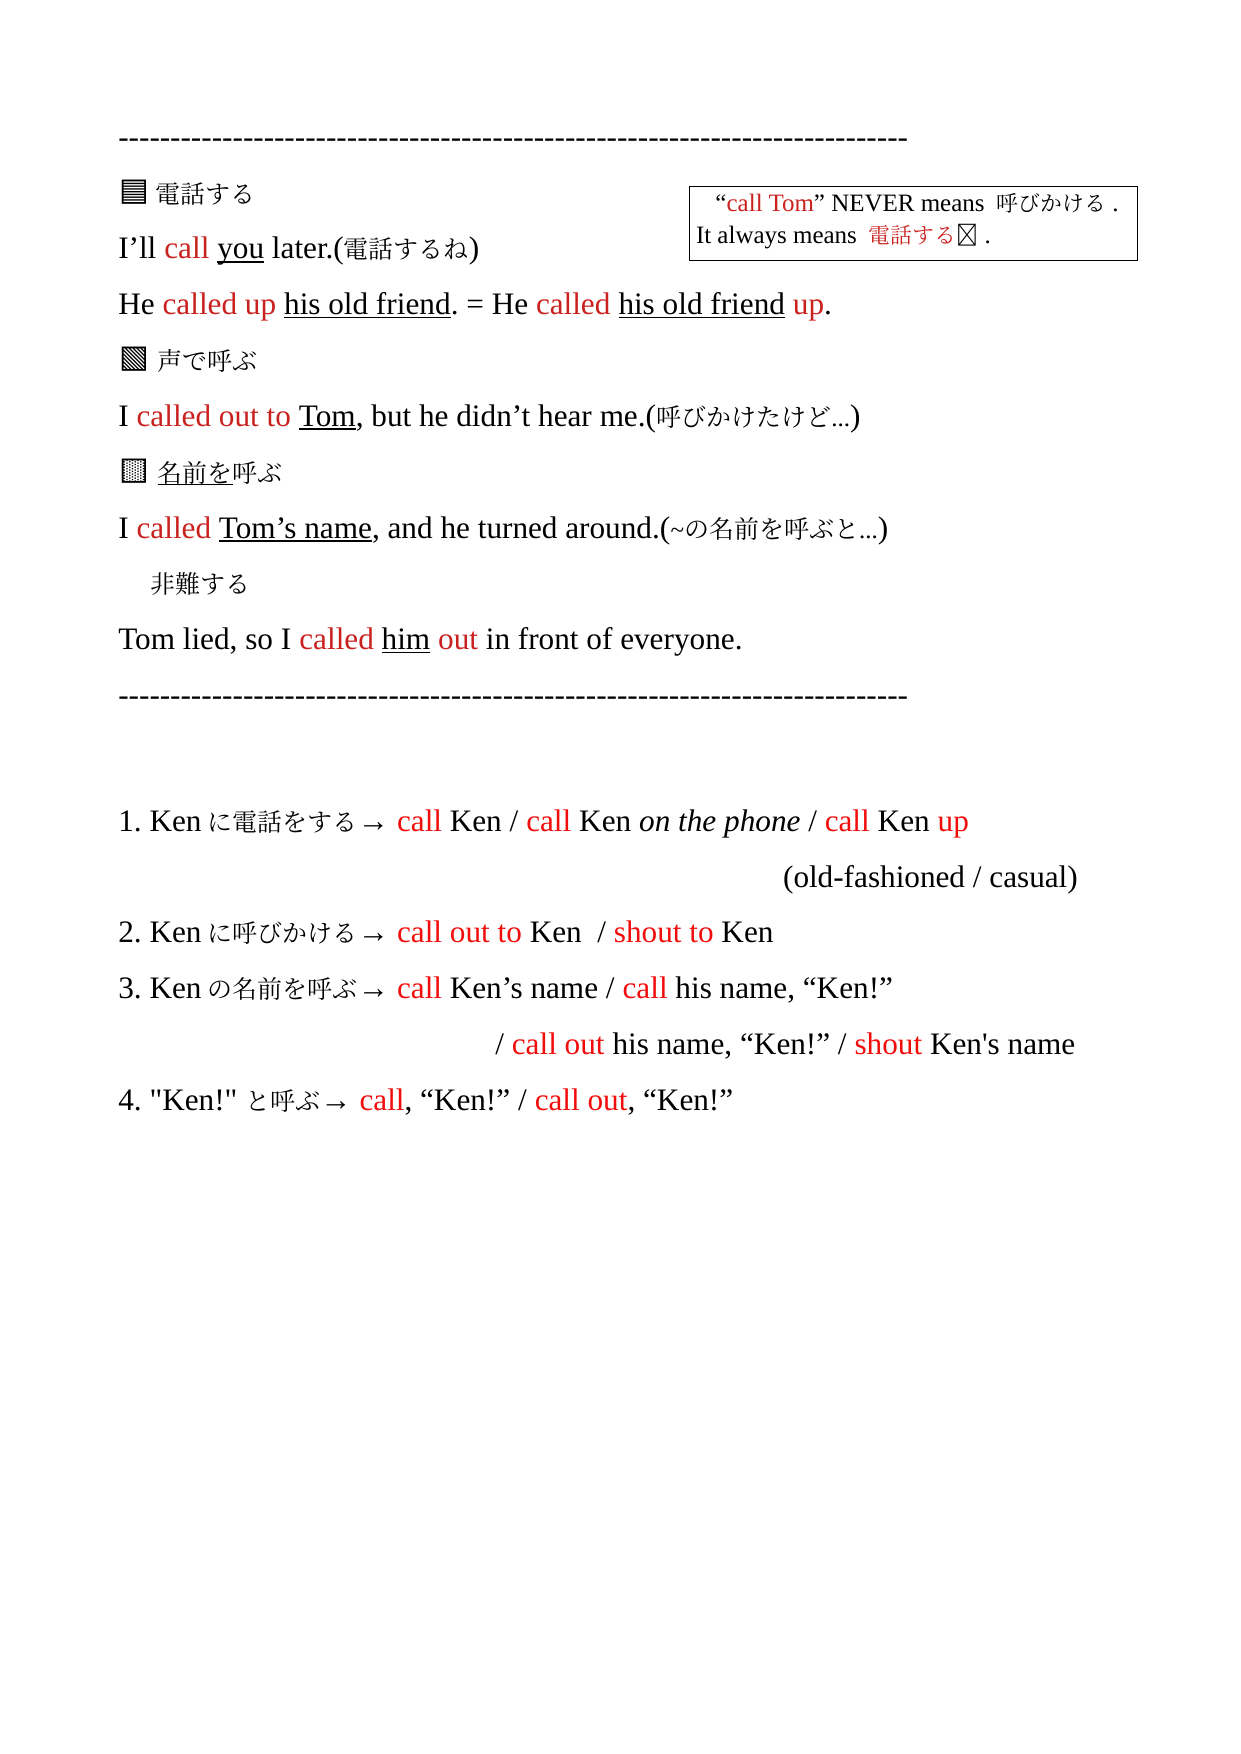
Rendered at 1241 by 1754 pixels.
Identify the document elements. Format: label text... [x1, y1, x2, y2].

text ---------------------------------------------------------------------------- [118, 676, 1122, 712]
text 🟩 声で呼ぶ [118, 341, 1122, 377]
text / call out his name, “Ken!” / shout Ken's name [118, 1025, 1122, 1061]
text 2. Kenに呼びかける→ call out to Ken / shout to Ken [118, 914, 1122, 949]
text (old-fashioned / casual) [118, 858, 1122, 894]
text 👄 非難する [118, 565, 1122, 601]
text 🟨 名前を呼ぶ [118, 453, 1122, 489]
text Tom lied, so I called him out in front of everyone. [118, 621, 1122, 657]
text 🟦 電話する [118, 174, 1122, 210]
text I called out to Tom, but he didn’t hear me.(呼びかけたけど...) [118, 397, 1122, 433]
text I called Tom’s name, and he turned around.(~の名前を呼ぶと...) [118, 509, 1122, 545]
text 1. Kenに電話をする→ call Ken / call Ken on the phone / call Ken up [118, 802, 1122, 838]
text 3. Kenの名前を呼ぶ→ call Ken’s name / call his name, “Ken!” [118, 969, 1122, 1005]
text He called up his old friend. = He called his old friend up. [118, 286, 1122, 322]
text I’ll call you later.(電話するね) [118, 230, 1122, 266]
text 4. "Ken!" と呼ぶ→ call, “Ken!” / call out, “Ken!” [118, 1081, 1122, 1117]
text ---------------------------------------------------------------------------- [118, 118, 1122, 154]
